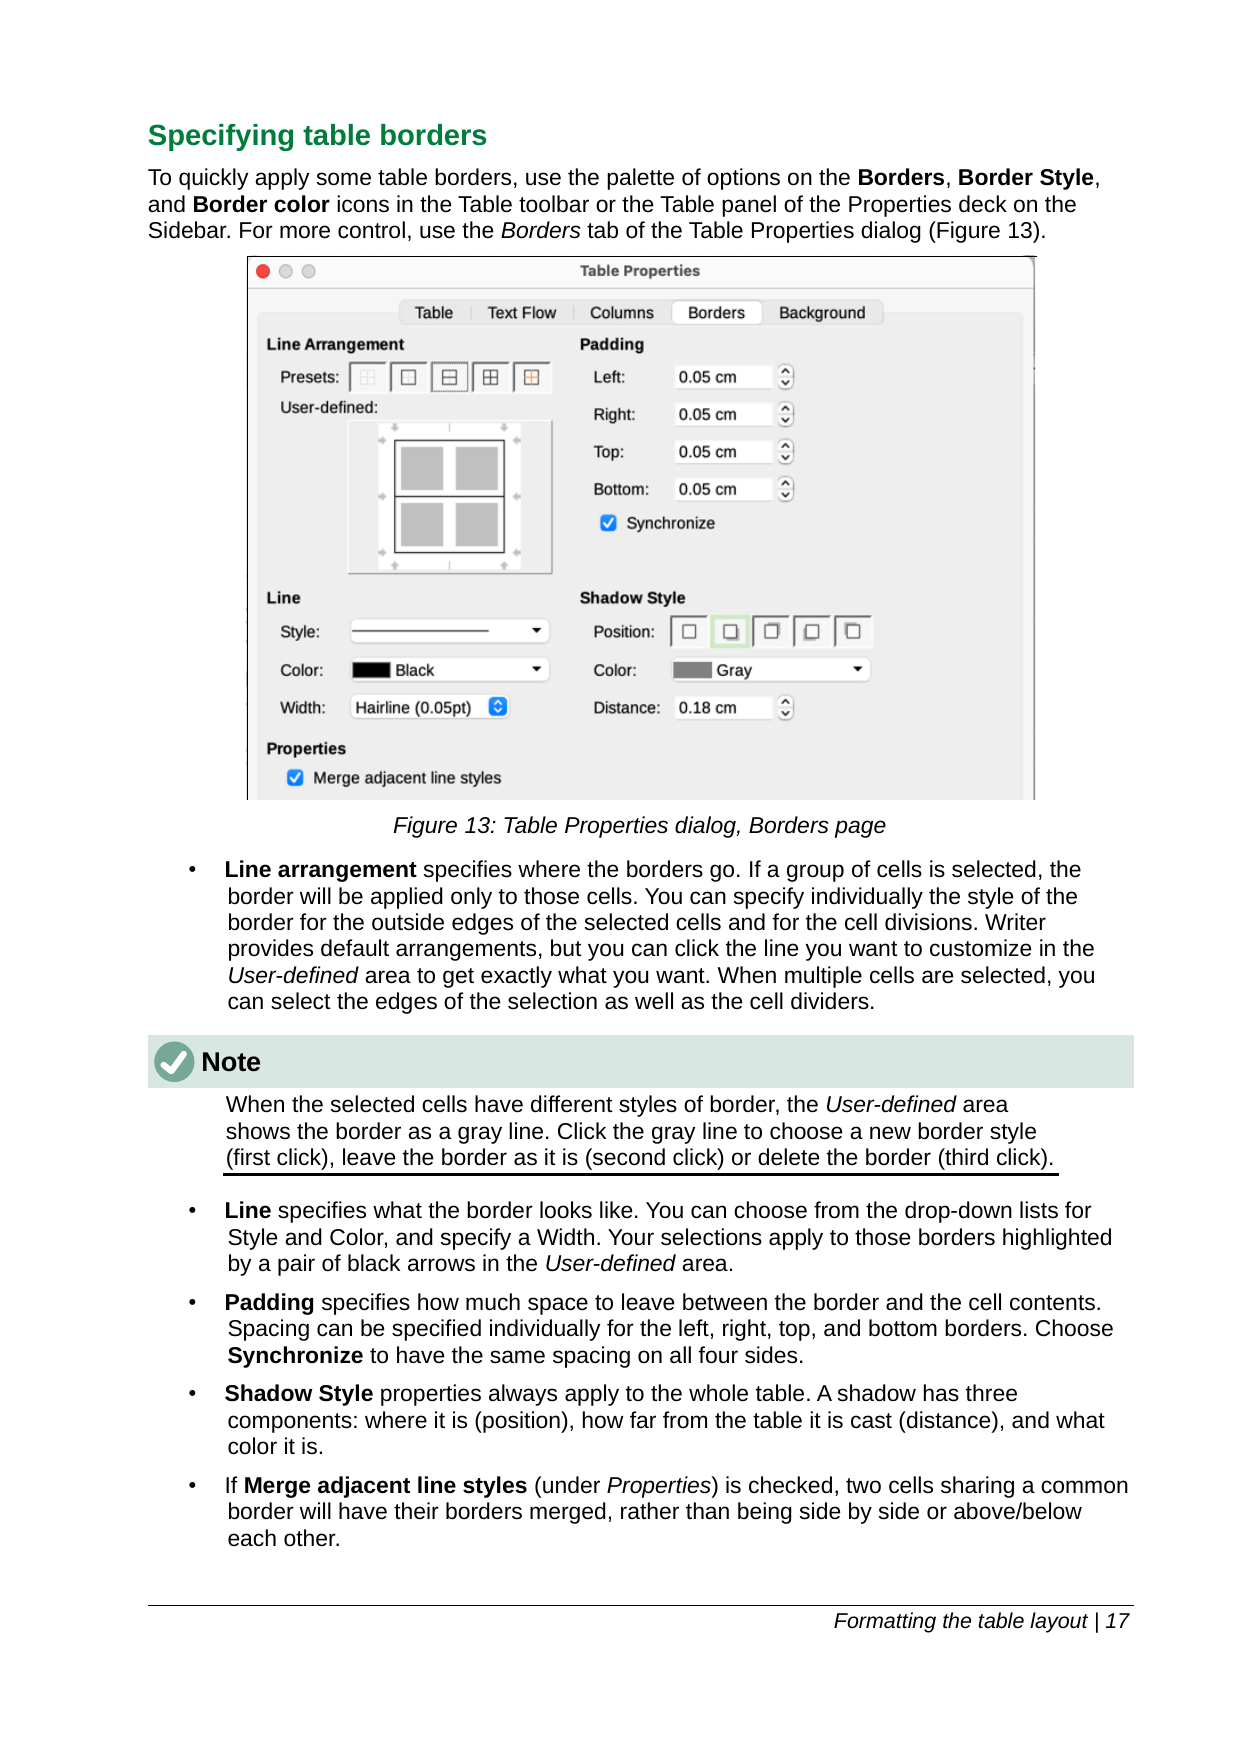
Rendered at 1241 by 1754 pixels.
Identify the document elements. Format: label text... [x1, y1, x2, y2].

text When the selected cells have different styles of border, the User-defined area shows the border as a gray line. Click the gray line to choose a new border style (first click), leave the border as it is (second click) or delete the border (third click). [223, 1088, 1059, 1173]
list Padding specifies how much space to leave between the border and the cell contents. Spacing can be specified individually for the left, right, top, and bottom borders. Choose Synchronize to have the same spacing on all four sides. [185, 1286, 1134, 1368]
list Shadow Style properties always apply to the whole table. A shadow has three components: where it is (position), how far from the table it is cast (distance), and what color it is. [185, 1377, 1134, 1459]
list Line arrangement specifies where the borders go. If a group of cells is selected, the border will be applied only to those cells. You can specify individually the style of the border for the outside edges of the selected cells and for the cell divisions. Writer provides default arrangements, but you can click the line you want to customize in the User-defined area to get exactly what you want. When multiple cells are selected, you can select the edges of the selection as well as the cell dividers. [185, 853, 1134, 1017]
picture [248, 257, 1035, 800]
list If Merge adjacent line styles (under Properties) is checked, two cells sharing a common border will have their borders merged, rather than being side by side or above/below each other. [185, 1469, 1134, 1554]
text Figure 13: Table Properties dialog, Borders page [247, 812, 1035, 839]
subtitle Note [148, 1035, 1134, 1088]
subtitle Specifying table borders [148, 118, 1134, 152]
text To quickly apply some table borders, use the palette of options on the Borders, Border Style, and Border color icons in the Table toolbar or the Table panel of the Properties deck on the Sidebar. For more control, use the Borders tab of the Table Properties dialog (Figure 13). [148, 164, 1134, 243]
list Line specifies what the border looks like. You can choose from the drop-down lists for Style and Color, and specify a Width. Your selections apply to those borders highlighted by a pair of black arrows in the User-defined area. [185, 1194, 1134, 1276]
